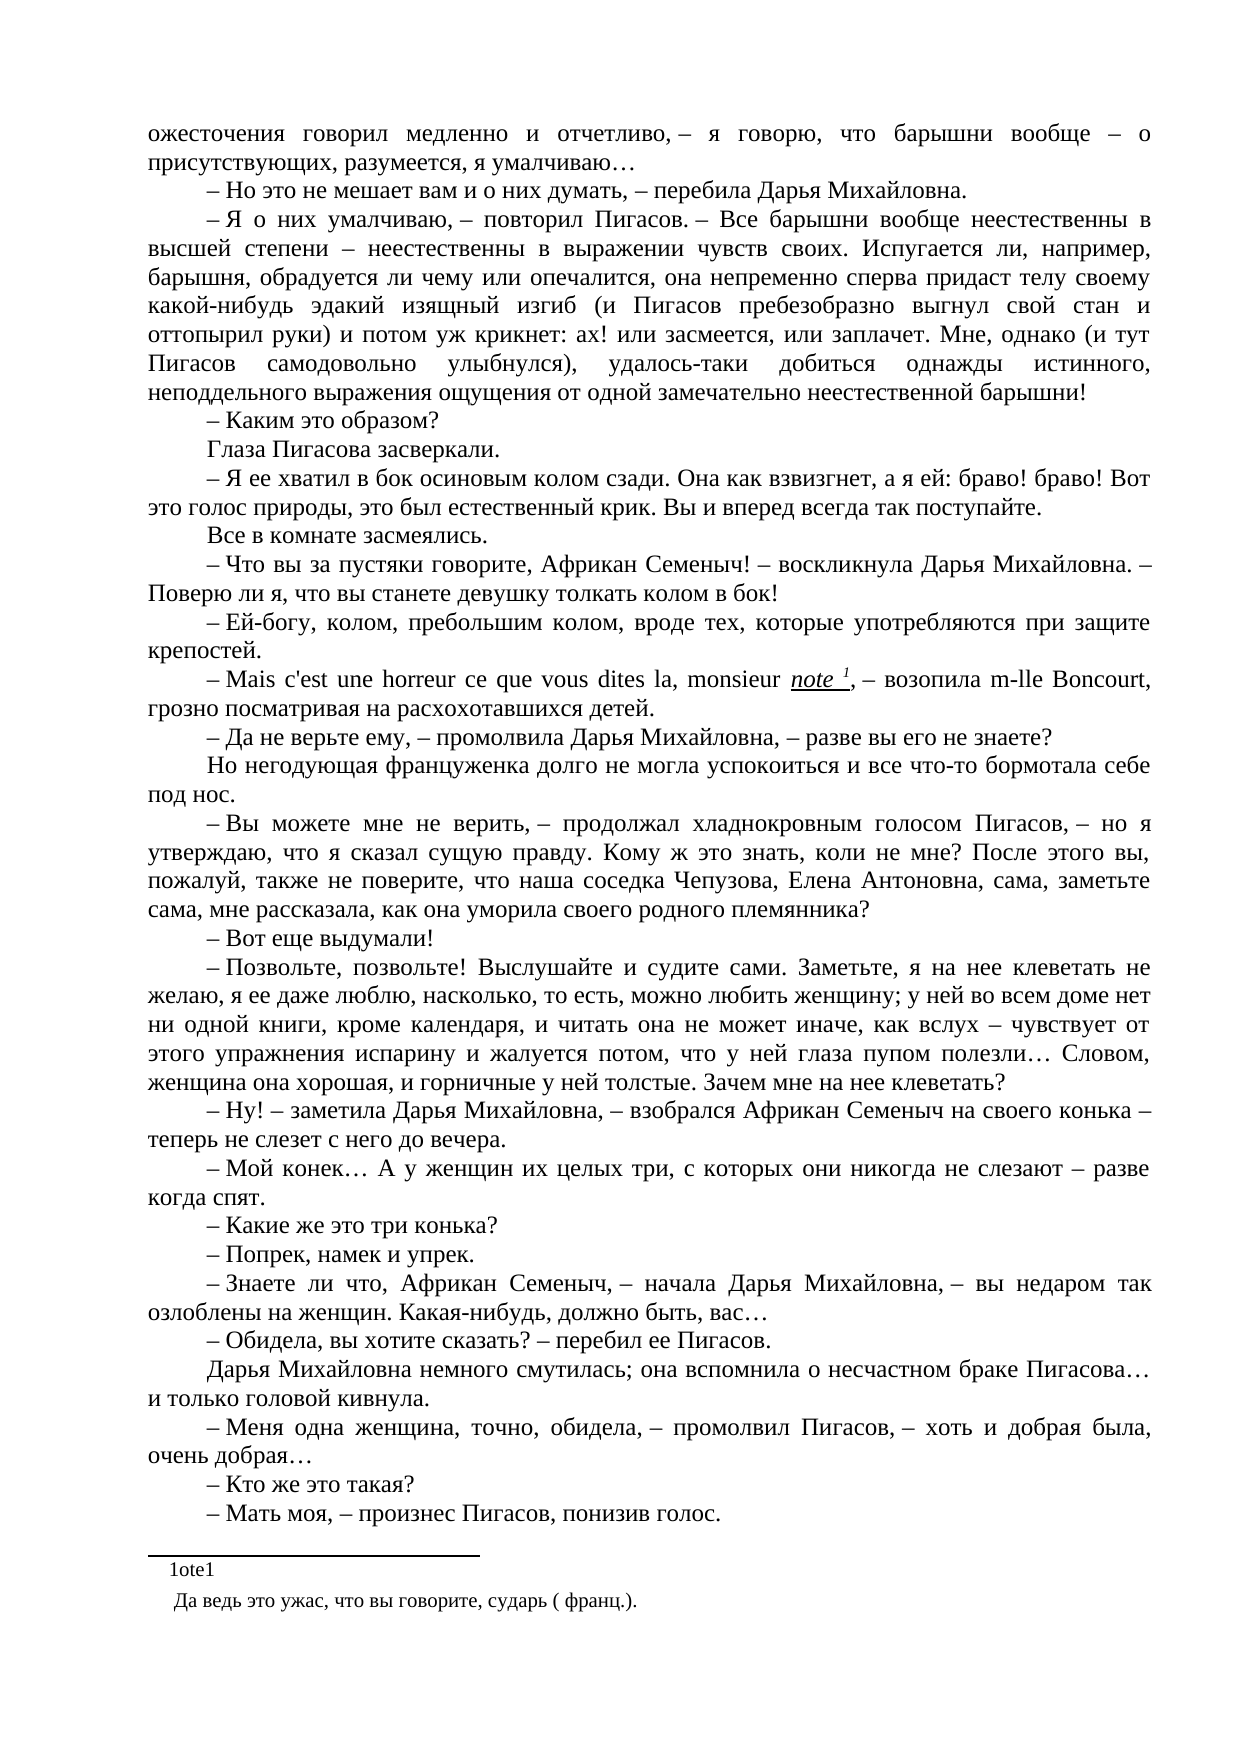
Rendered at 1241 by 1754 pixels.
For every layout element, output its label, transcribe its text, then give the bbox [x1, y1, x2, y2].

text Да ведь это ужас, что вы говорите, сударь ( франц.). [148, 1588, 1152, 1612]
text – Какие же это три конька? [148, 1211, 1152, 1239]
text – Я ее хватил в бок осиновым колом сзади. Она как взвизгнет, а я ей: браво! браво! Вот это голос природы, это был естественный крик. Вы и вперед всегда так поступайте. [148, 463, 1152, 521]
text – Но это не мешает вам и о них думать, – перебила Дарья Михайловна. [148, 176, 1152, 204]
text ожесточения говорил медленно и отчетливо, – я говорю, что барышни вообще – о присутствующих, разумеется, я умалчиваю… [148, 118, 1152, 176]
text – Каким это образом? [148, 406, 1152, 434]
text – Мой конек… А у женщин их целых три, с которых они никогда не слезают – разве когда спят. [148, 1153, 1152, 1211]
text – Знаете ли что, Африкан Семеныч, – начала Дарья Михайловна, – вы недаром так озлоблены на женщин. Какая-нибудь, должно быть, вас… [148, 1268, 1152, 1326]
text Глаза Пигасова засверкали. [148, 434, 1152, 463]
text Но негодующая француженка долго не могла успокоиться и все что-то бормотала себе под нос. [148, 751, 1152, 808]
text Дарья Михайловна немного смутилась; она вспомнила о несчастном браке Пигасова… и только головой кивнула. [148, 1354, 1152, 1412]
text – Ну! – заметила Дарья Михайловна, – взобрался Африкан Семеныч на своего конька – теперь не слезет с него до вечера. [148, 1096, 1152, 1153]
text – Кто же это такая? [148, 1469, 1152, 1498]
text – Я о них умалчиваю, – повторил Пигасов. – Все барышни вообще неестественны в высшей степени – неестественны в выражении чувств своих. Испугается ли, например, барышня, обрадуется ли чему или опечалится, она непременно сперва придаст телу своему какой-нибудь эдакий изящный изгиб (и Пигасов пребезобразно выгнул свой стан и оттопырил руки) и потом уж крикнет: ах! или засмеется, или заплачет. Мне, однако (и тут Пигасов самодовольно улыбнулся), удалось-таки добиться однажды истинного, неподдельного выражения ощущения от одной замечательно неестественной барышни! [148, 204, 1152, 406]
text – Обидела, вы хотите сказать? – перебил ее Пигасов. [148, 1326, 1152, 1354]
text ote1 [148, 1556, 1152, 1588]
text – Меня одна женщина, точно, обидела, – промолвил Пигасов, – хоть и добрая была, очень добрая… [148, 1412, 1152, 1469]
text – Что вы за пустяки говорите, Африкан Семеныч! – воскликнула Дарья Михайловна. – Поверю ли я, что вы станете девушку толкать колом в бок! [148, 549, 1152, 607]
text – Мать моя, – произнес Пигасов, понизив голос. [148, 1498, 1152, 1527]
text Все в комнате засмеялись. [148, 521, 1152, 549]
text – Вот еще выдумали! [148, 923, 1152, 952]
text – Да не верьте ему, – промолвила Дарья Михайловна, – разве вы его не знаете? [148, 722, 1152, 751]
text – Вы можете мне не верить, – продолжал хладнокровным голосом Пигасов, – но я утверждаю, что я сказал сущую правду. Кому ж это знать, коли не мне? После этого вы, пожалуй, также не поверите, что наша соседка Чепузова, Елена Антоновна, сама, заметьте сама, мне рассказала, как она уморила своего родного племянника? [148, 808, 1152, 923]
text – Mais c'est une horreur ce que vous dites la, monsieur note , – возопила m-lle Boncourt, грозно посматривая на расхохотавшихся детей. [148, 664, 1152, 722]
text – Ей-богу, колом, пребольшим колом, вроде тех, которые употребляются при защите крепостей. [148, 607, 1152, 664]
text – Попрек, намек и упрек. [148, 1239, 1152, 1268]
text – Позвольте, позвольте! Выслушайте и судите сами. Заметьте, я на нее клеветать не желаю, я ее даже люблю, насколько, то есть, можно любить женщину; у ней во всем доме нет ни одной книги, кроме календаря, и читать она не может иначе, как вслух – чувствует от этого упражнения испарину и жалуется потом, что у ней глаза пупом полезли… Словом, женщина она хорошая, и горничные у ней толстые. Зачем мне на нее клеветать? [148, 952, 1152, 1096]
